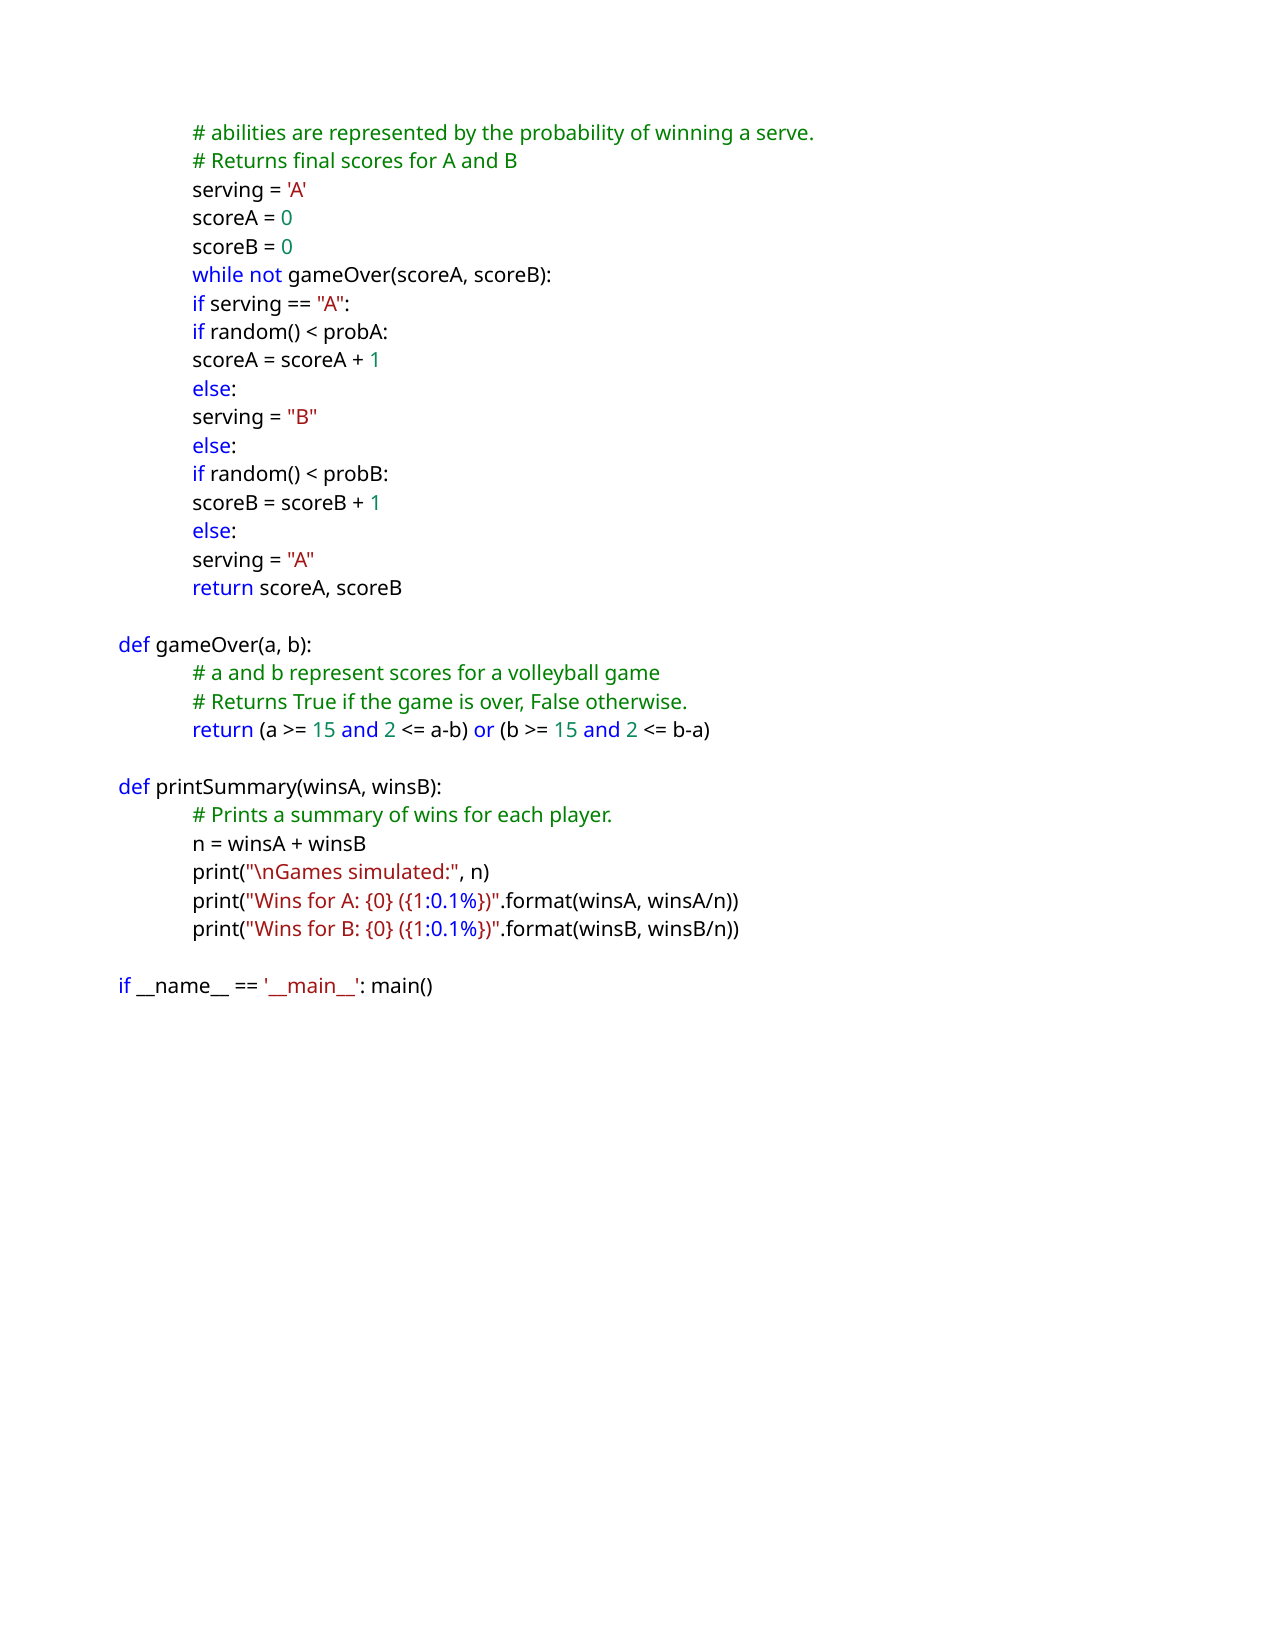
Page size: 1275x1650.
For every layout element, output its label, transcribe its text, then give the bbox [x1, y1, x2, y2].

text # Prints a summary of wins for each player. [192, 801, 1157, 829]
text if serving == "A": [192, 289, 1157, 317]
text else: [192, 516, 1157, 545]
text return scoreA, scoreB [192, 573, 1157, 602]
text scoreA = 0 [192, 203, 1157, 232]
text serving = "B" [192, 402, 1157, 431]
text # a and b represent scores for a volleyball game [192, 658, 1157, 687]
text scoreA = scoreA + 1 [192, 346, 1157, 374]
text if random() < probB: [192, 459, 1157, 488]
text serving = "A" [192, 545, 1157, 573]
text print("Wins for B: {0} ({1:0.1%})".format(winsB, winsB/n)) [192, 914, 1157, 943]
text else: [192, 374, 1157, 402]
text return (a >= 15 and 2 <= a-b) or (b >= 15 and 2 <= b-a) [192, 715, 1157, 744]
text if __name__ == '__main__': main() [118, 971, 1157, 1000]
text def printSummary(winsA, winsB): [118, 772, 1157, 801]
text scoreB = 0 [192, 232, 1157, 260]
text print("\nGames simulated:", n) [192, 857, 1157, 886]
text if random() < probA: [192, 317, 1157, 346]
text # abilities are represented by the probability of winning a serve. [192, 118, 1157, 147]
text serving = 'A' [192, 175, 1157, 203]
text else: [192, 431, 1157, 459]
text n = winsA + winsB [192, 829, 1157, 857]
text # Returns final scores for A and B [192, 147, 1157, 175]
text def gameOver(a, b): [118, 630, 1157, 658]
text while not gameOver(scoreA, scoreB): [192, 260, 1157, 289]
text print("Wins for A: {0} ({1:0.1%})".format(winsA, winsA/n)) [192, 886, 1157, 914]
text # Returns True if the game is over, False otherwise. [192, 687, 1157, 715]
text scoreB = scoreB + 1 [192, 488, 1157, 516]
